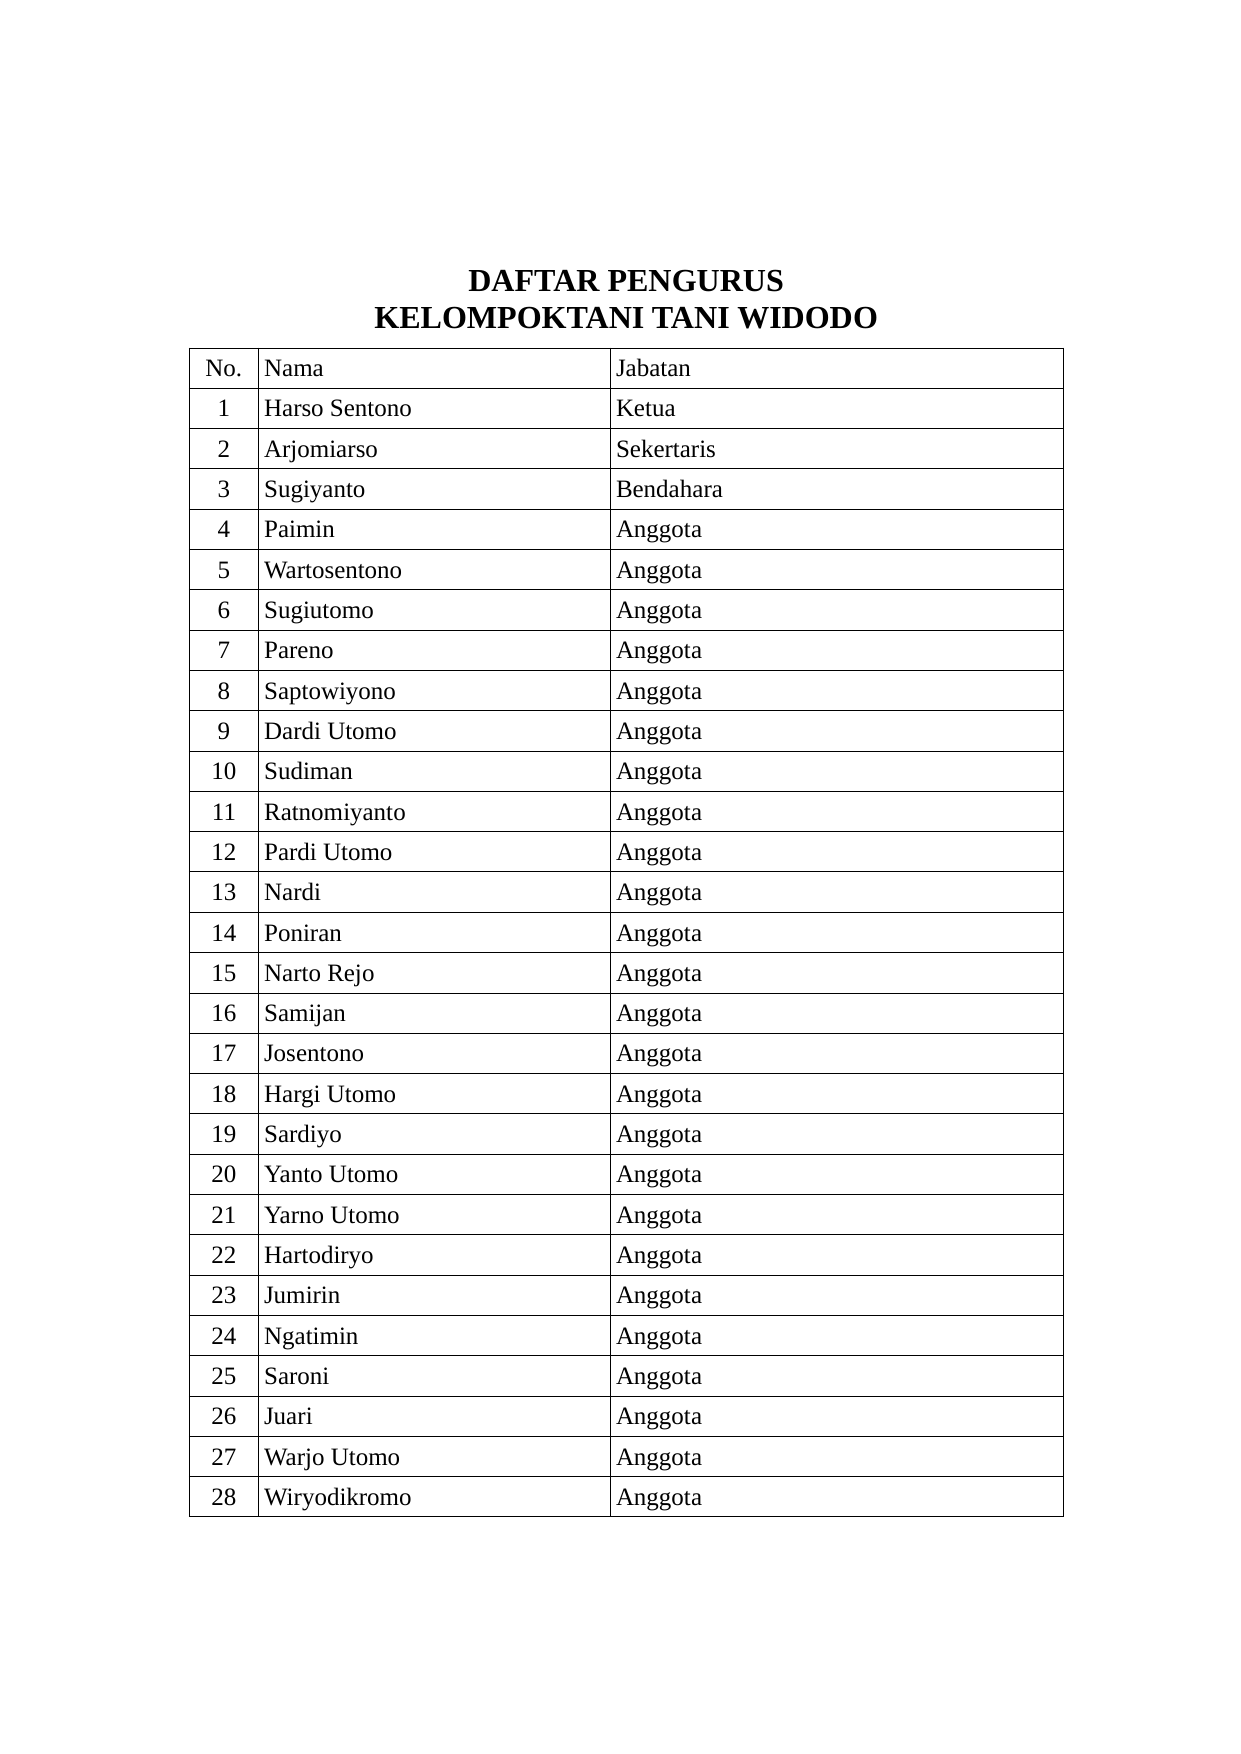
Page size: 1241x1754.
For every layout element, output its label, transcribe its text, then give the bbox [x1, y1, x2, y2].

table_cell Hartodiryo [259, 1235, 610, 1274]
table_cell Anggota [611, 1397, 1063, 1436]
table_cell Ketua [611, 389, 1063, 428]
table_cell Anggota [611, 1437, 1063, 1476]
table_cell Paimin [259, 510, 610, 549]
table_cell Nardi [259, 872, 610, 912]
table_cell 15 [190, 953, 258, 992]
table_cell Sugiutomo [259, 590, 610, 629]
table_cell 3 [190, 469, 258, 509]
table_cell Anggota [611, 1477, 1063, 1516]
table_cell Anggota [611, 792, 1063, 831]
table_cell Ngatimin [259, 1316, 610, 1355]
table_cell 12 [190, 832, 258, 871]
table_cell Anggota [611, 832, 1063, 871]
table_cell 1 [190, 389, 258, 428]
table_cell 26 [190, 1397, 258, 1436]
table_cell Anggota [611, 1276, 1063, 1315]
table_cell Anggota [611, 1356, 1063, 1396]
table_cell Anggota [611, 953, 1063, 992]
table_cell Harso Sentono [259, 389, 610, 428]
table_cell Anggota [611, 550, 1063, 589]
table_cell 16 [190, 994, 258, 1033]
table_cell 22 [190, 1235, 258, 1274]
table_cell Warjo Utomo [259, 1437, 610, 1476]
table_cell Anggota [611, 510, 1063, 549]
table_cell 28 [190, 1477, 258, 1516]
table_cell Anggota [611, 1155, 1063, 1194]
table_cell Sekertaris [611, 429, 1063, 468]
table_cell Sardiyo [259, 1114, 610, 1154]
table_cell Yanto Utomo [259, 1155, 610, 1194]
table_cell 18 [190, 1074, 258, 1113]
table_cell 6 [190, 590, 258, 629]
table_cell Anggota [611, 752, 1063, 791]
table_cell Anggota [611, 1195, 1063, 1234]
table_cell Saroni [259, 1356, 610, 1396]
table_cell Anggota [611, 1235, 1063, 1274]
table_cell Anggota [611, 994, 1063, 1033]
table_cell Saptowiyono [259, 671, 610, 710]
table_header Nama [259, 349, 610, 388]
table_cell 21 [190, 1195, 258, 1234]
table_cell Hargi Utomo [259, 1074, 610, 1113]
table_cell 23 [190, 1276, 258, 1315]
table_cell 25 [190, 1356, 258, 1396]
table_cell 10 [190, 752, 258, 791]
table_header Jabatan [611, 349, 1063, 388]
table_cell Pardi Utomo [259, 832, 610, 871]
table_cell 14 [190, 913, 258, 952]
table_cell Sugiyanto [259, 469, 610, 509]
table_cell Wiryodikromo [259, 1477, 610, 1516]
table_cell 20 [190, 1155, 258, 1194]
table_cell 9 [190, 711, 258, 751]
table_cell Anggota [611, 631, 1063, 670]
table_cell Pareno [259, 631, 610, 670]
table_cell Anggota [611, 1114, 1063, 1154]
table_cell 24 [190, 1316, 258, 1355]
table_cell Anggota [611, 1074, 1063, 1113]
table_cell Bendahara [611, 469, 1063, 509]
table_cell 8 [190, 671, 258, 710]
table_cell 5 [190, 550, 258, 589]
table_cell Jumirin [259, 1276, 610, 1315]
table_cell 19 [190, 1114, 258, 1154]
table_cell Anggota [611, 872, 1063, 912]
table_cell Anggota [611, 711, 1063, 751]
table_cell Yarno Utomo [259, 1195, 610, 1234]
subtitle DAFTAR PENGURUS KELOMPOKTANI TANI WIDODO [189, 261, 1063, 335]
table_cell Anggota [611, 1316, 1063, 1355]
table_cell Anggota [611, 590, 1063, 629]
table_cell Arjomiarso [259, 429, 610, 468]
table_cell Anggota [611, 671, 1063, 710]
table_cell 11 [190, 792, 258, 831]
table_cell 27 [190, 1437, 258, 1476]
table_cell 17 [190, 1034, 258, 1073]
table_cell Dardi Utomo [259, 711, 610, 751]
table_cell Wartosentono [259, 550, 610, 589]
table_cell Samijan [259, 994, 610, 1033]
table_cell Juari [259, 1397, 610, 1436]
table_cell Josentono [259, 1034, 610, 1073]
table_cell Anggota [611, 913, 1063, 952]
table_cell 4 [190, 510, 258, 549]
table_header No. [190, 349, 258, 388]
table_cell 13 [190, 872, 258, 912]
table_cell 7 [190, 631, 258, 670]
table_cell Narto Rejo [259, 953, 610, 992]
table_cell 2 [190, 429, 258, 468]
table_cell Poniran [259, 913, 610, 952]
table_cell Ratnomiyanto [259, 792, 610, 831]
table_cell Anggota [611, 1034, 1063, 1073]
table_cell Sudiman [259, 752, 610, 791]
